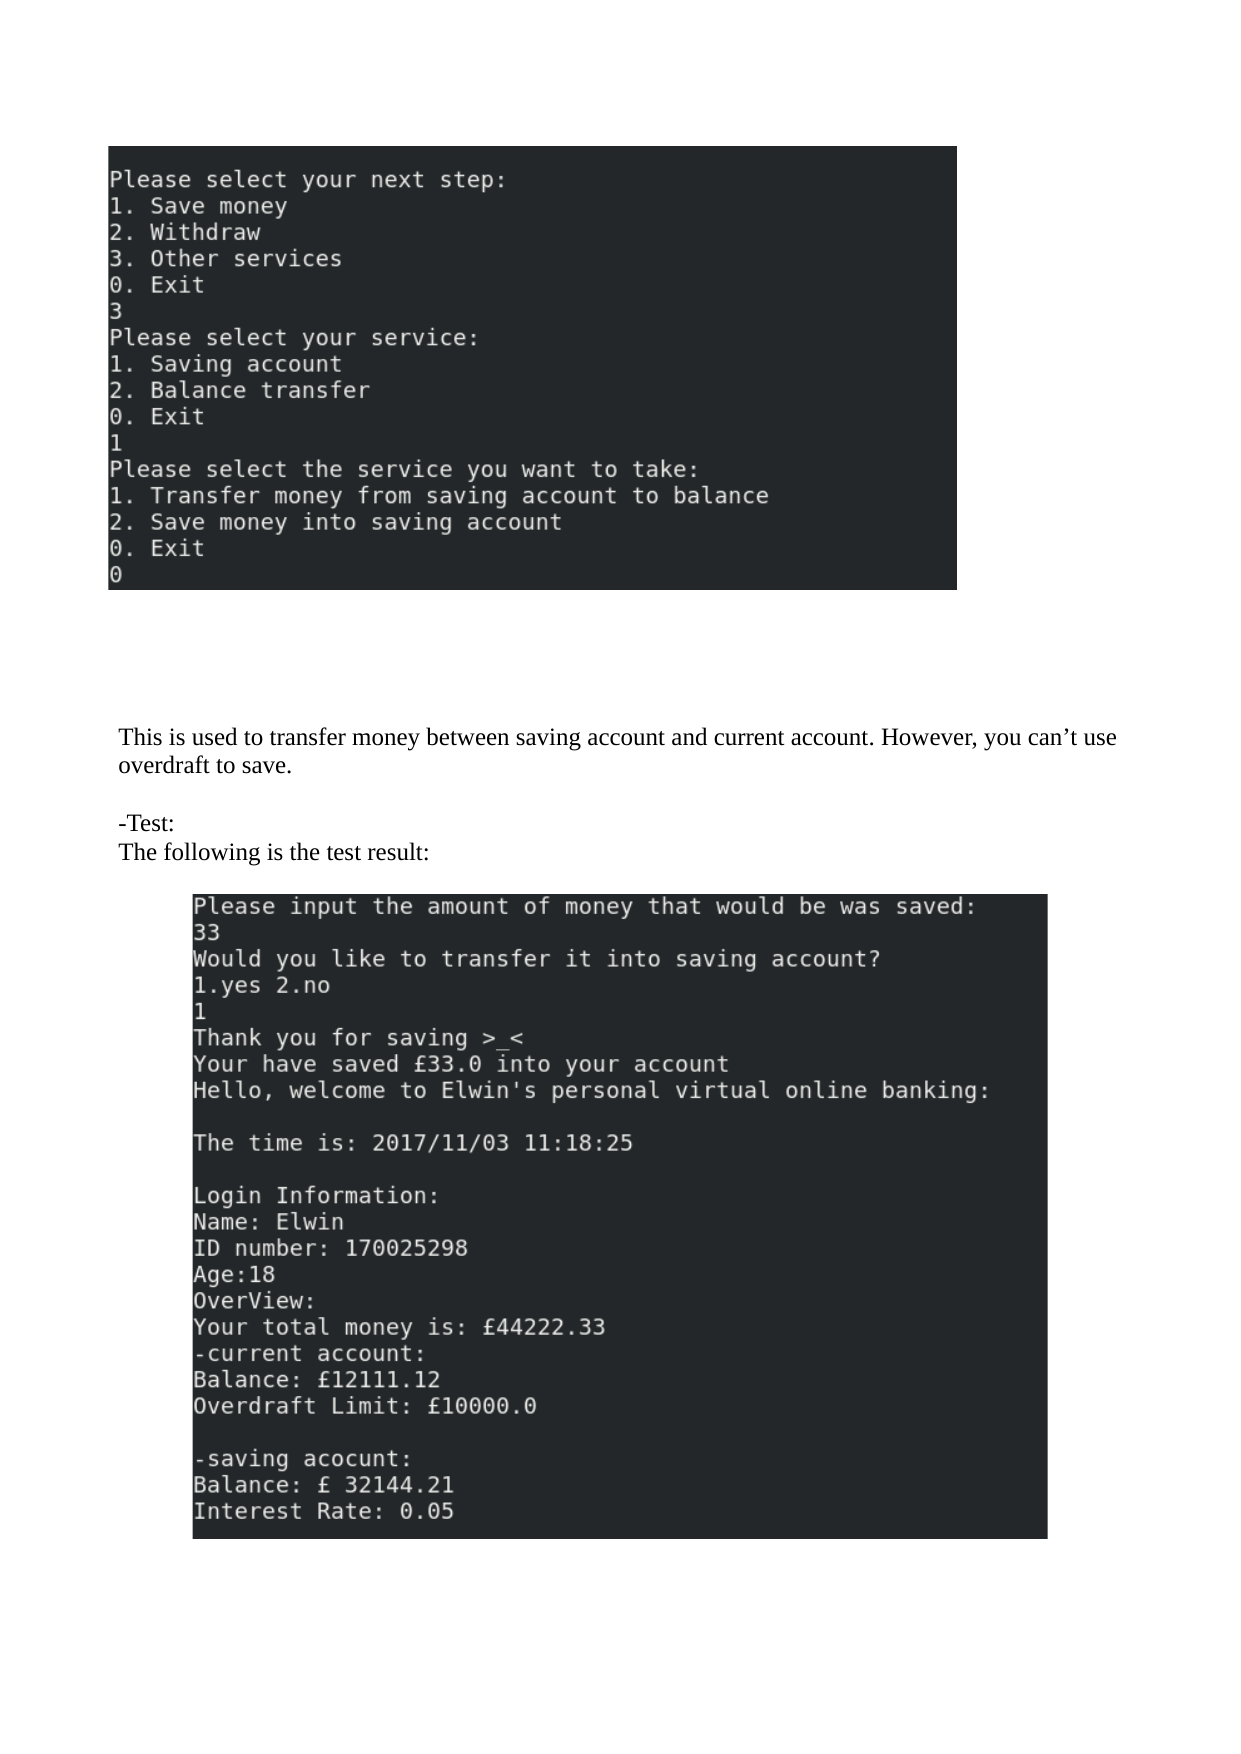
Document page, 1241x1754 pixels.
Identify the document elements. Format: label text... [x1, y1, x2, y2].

picture [192, 894, 1048, 1539]
text The following is the test result: [118, 837, 1122, 866]
picture [108, 146, 957, 590]
text This is used to transfer money between saving account and current account. However, you can’t use overdraft to save. [118, 722, 1122, 779]
text -Test: [118, 808, 1122, 837]
